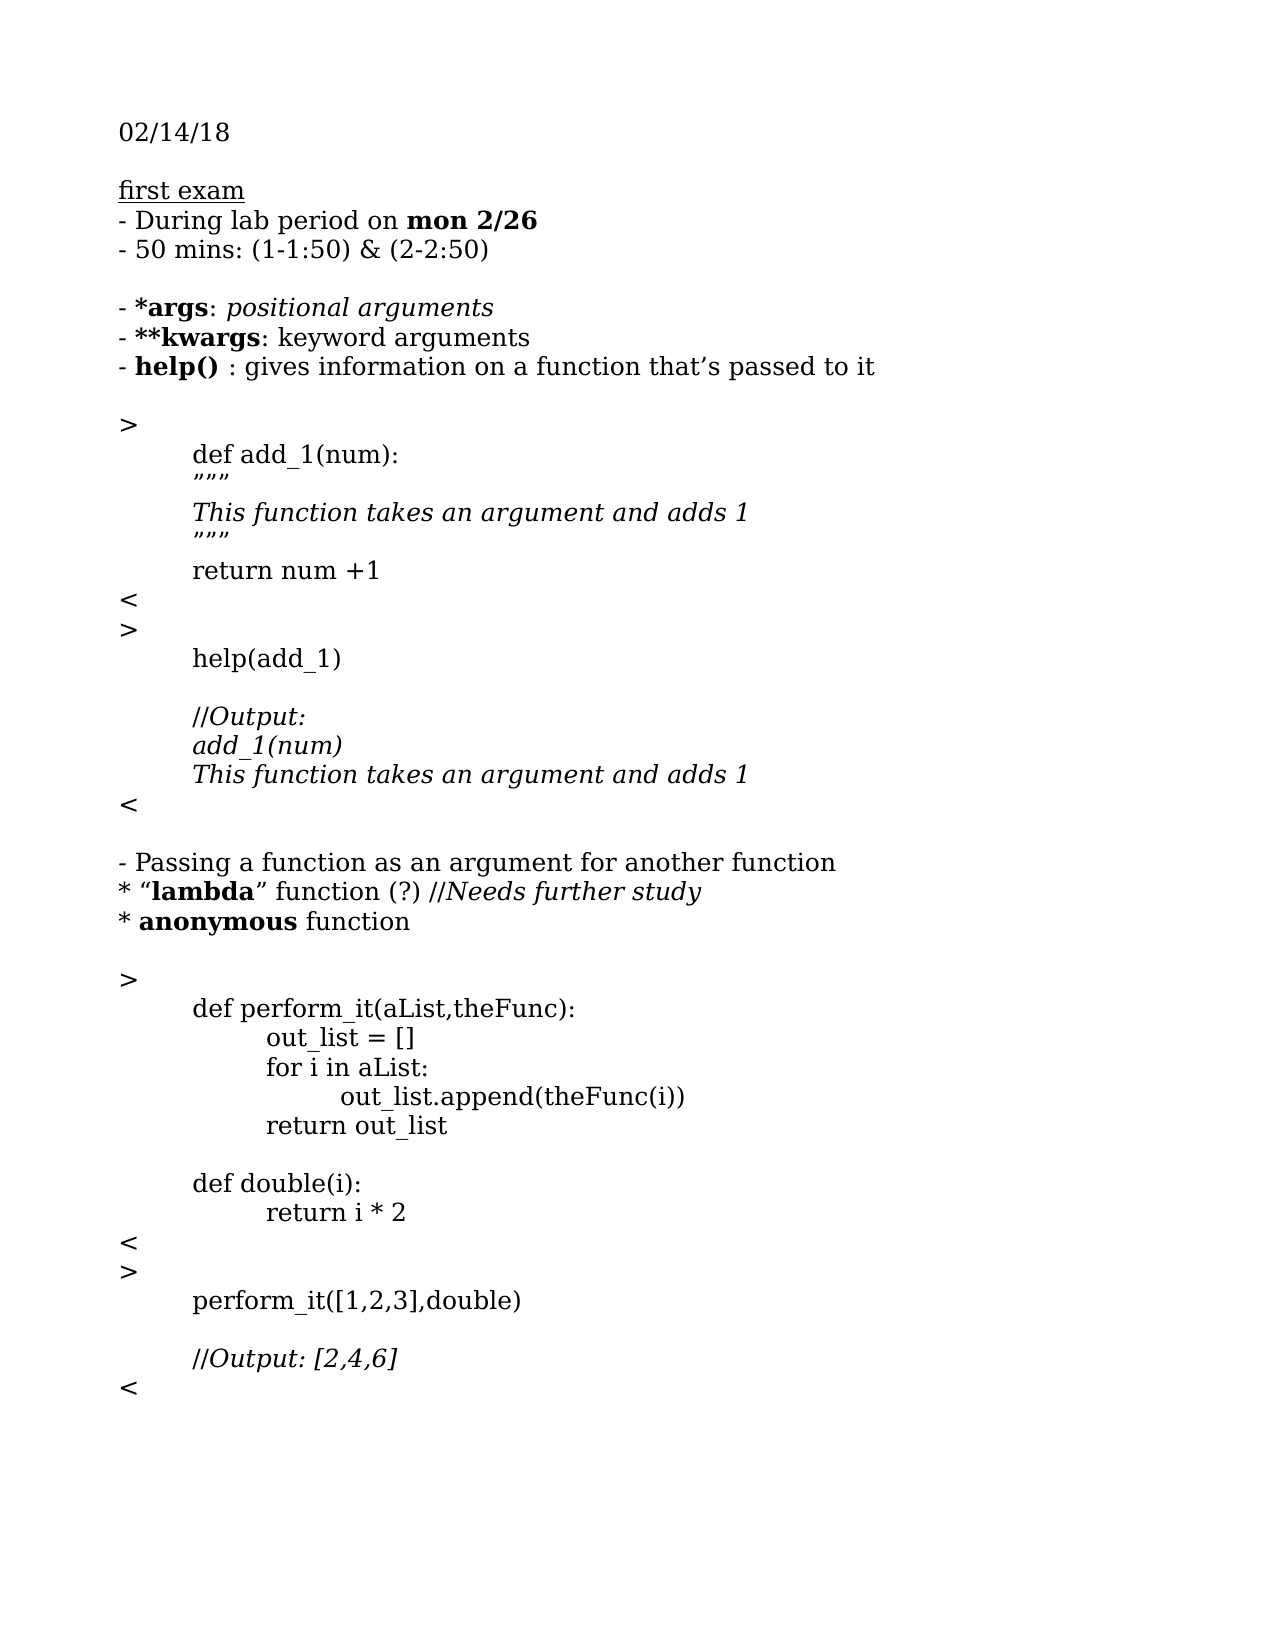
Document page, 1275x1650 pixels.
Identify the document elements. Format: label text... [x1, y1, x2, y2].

text > [118, 965, 1157, 994]
text ””” [118, 469, 1157, 498]
text return i * 2 [118, 1198, 1157, 1228]
text add_1(num) [118, 731, 1157, 761]
text def double(i): [118, 1169, 1157, 1198]
text - 50 mins: (1-1:50) & (2-2:50) [118, 235, 1157, 264]
text out_list.append(theFunc(i)) [118, 1082, 1157, 1111]
text - *args: positional arguments [118, 293, 1157, 323]
text > [118, 615, 1157, 644]
text < [118, 790, 1157, 819]
text out_list = [] [118, 1023, 1157, 1053]
text //Output: [2,4,6] [118, 1344, 1157, 1373]
text This function takes an argument and adds 1 [118, 761, 1157, 790]
text < [118, 1228, 1157, 1257]
text > def add_1(num): [118, 411, 1157, 469]
text > [118, 1257, 1157, 1286]
text for i in aList: [118, 1053, 1157, 1082]
text This function takes an argument and adds 1 [118, 498, 1157, 527]
text //Output: [118, 702, 1157, 731]
text * anonymous function [118, 907, 1157, 936]
text return num +1 [118, 556, 1157, 586]
text 02/14/18 [118, 118, 1157, 147]
text first exam [118, 176, 1157, 206]
text ””” [118, 527, 1157, 556]
text < [118, 586, 1157, 615]
text * “lambda” function (?) //Needs further study [118, 877, 1157, 907]
text return out_list [118, 1111, 1157, 1140]
text - During lab period on mon 2/26 [118, 206, 1157, 235]
text - help() : gives information on a function that’s passed to it [118, 352, 1157, 381]
text - **kwargs: keyword arguments [118, 323, 1157, 352]
text help(add_1) [118, 644, 1157, 673]
text perform_it([1,2,3],double) [118, 1286, 1157, 1315]
text - Passing a function as an argument for another function [118, 848, 1157, 877]
text def perform_it(aList,theFunc): [118, 994, 1157, 1023]
text < [118, 1373, 1157, 1403]
